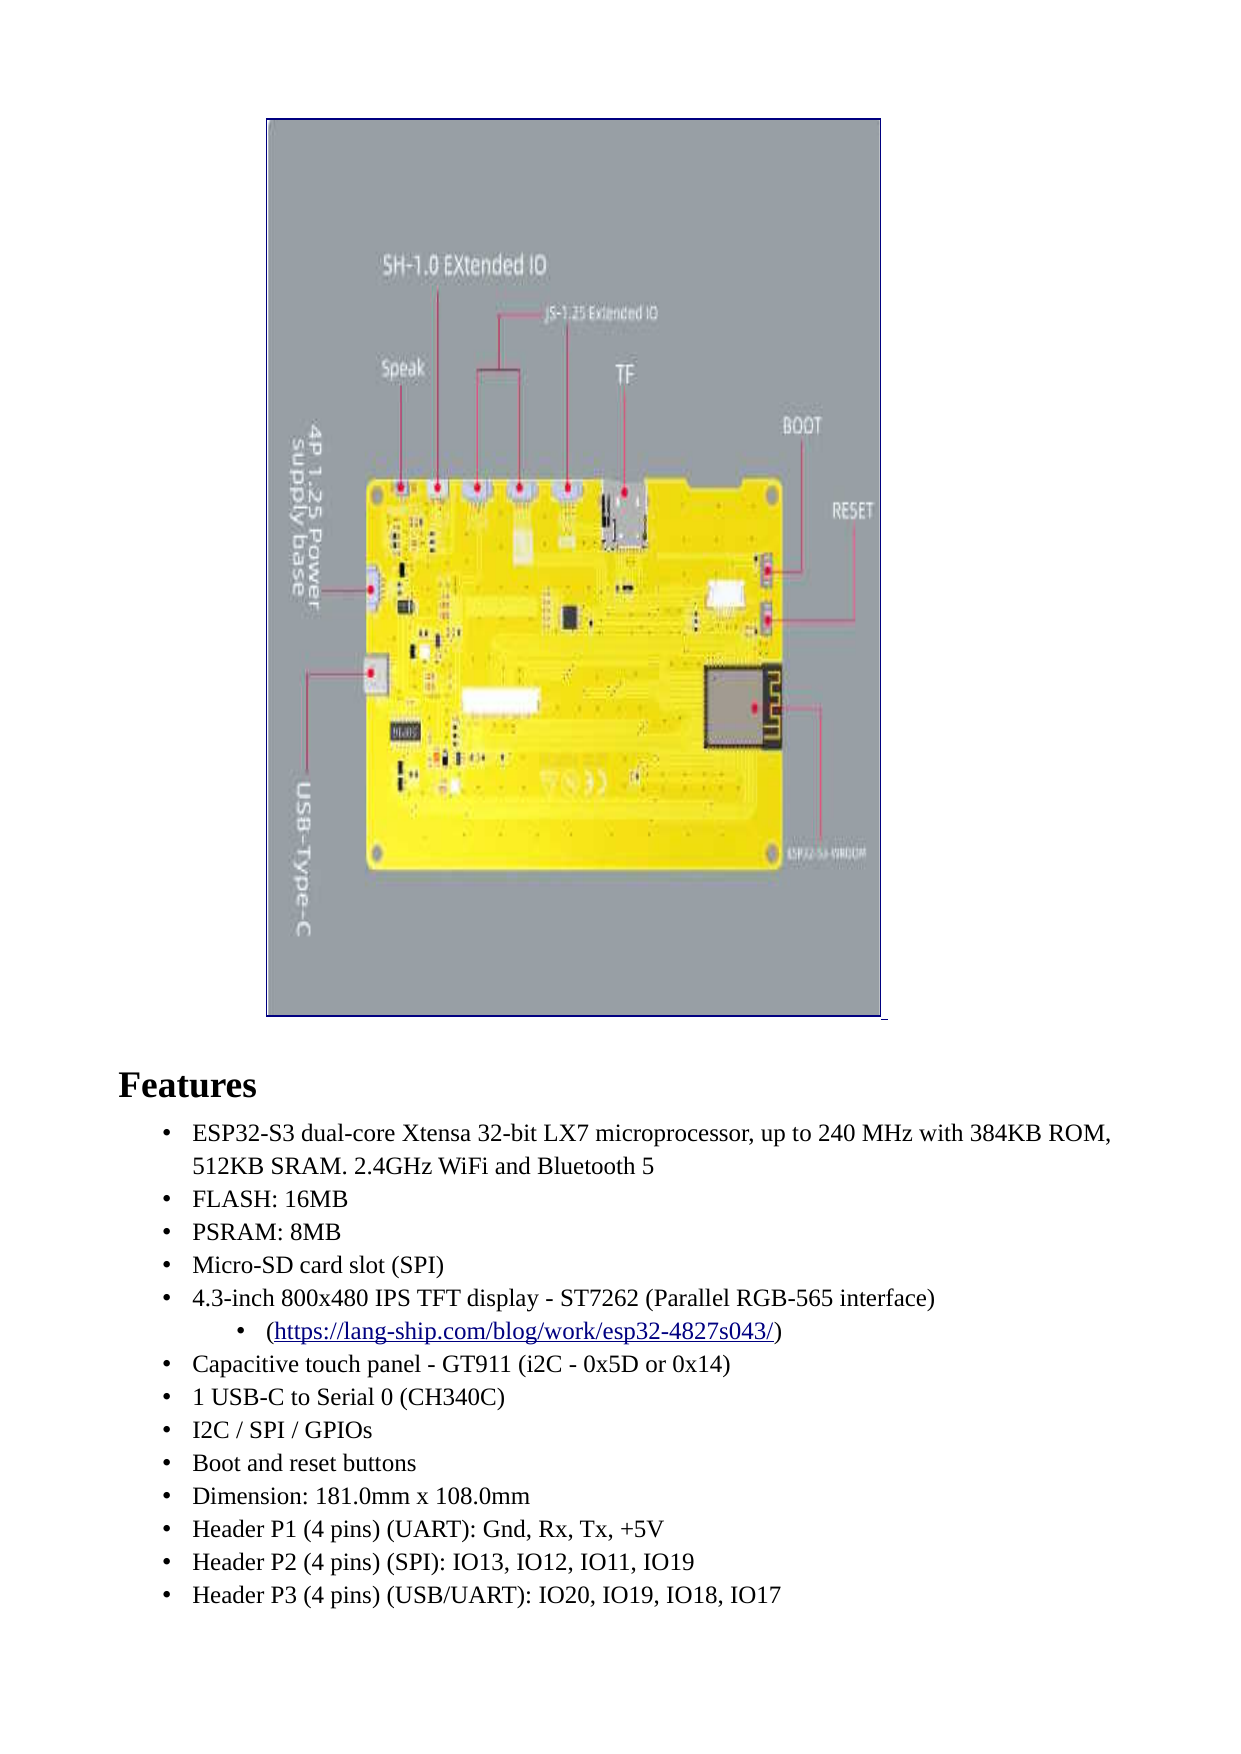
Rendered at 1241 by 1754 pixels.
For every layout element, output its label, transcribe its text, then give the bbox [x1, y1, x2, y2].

list 1 USB-C to Serial 0 (CH340C) [162, 1382, 1122, 1411]
list PSRAM: 8MB [162, 1217, 1122, 1246]
list Header P3 (4 pins) (USB/UART): IO20, IO19, IO18, IO17 [162, 1580, 1122, 1609]
list Capacitive touch panel - GT911 (i2C - 0x5D or 0x14) [162, 1349, 1122, 1378]
list I2C / SPI / GPIOs [162, 1415, 1122, 1444]
list 4.3-inch 800x480 IPS TFT display - ST7262 (Parallel RGB-565 interface) [162, 1283, 1122, 1312]
picture [267, 120, 880, 1015]
list Dimension: 181.0mm x 108.0mm [162, 1481, 1122, 1510]
subtitle Features [118, 1062, 1122, 1105]
list [236, 118, 1122, 1022]
list FLASH: 16MB [162, 1184, 1122, 1213]
list Boot and reset buttons [162, 1448, 1122, 1477]
list Micro-SD card slot (SPI) [162, 1250, 1122, 1279]
list Header P1 (4 pins) (UART): Gnd, Rx, Tx, +5V [162, 1514, 1122, 1543]
list (https://lang-ship.com/blog/work/esp32-4827s043/) [236, 1316, 1122, 1345]
list ESP32-S3 dual-core Xtensa 32-bit LX7 microprocessor, up to 240 MHz with 384KB ROM, 512KB SRAM. 2.4GHz WiFi and Bluetooth 5 [162, 1118, 1122, 1179]
list Header P2 (4 pins) (SPI): IO13, IO12, IO11, IO19 [162, 1547, 1122, 1576]
